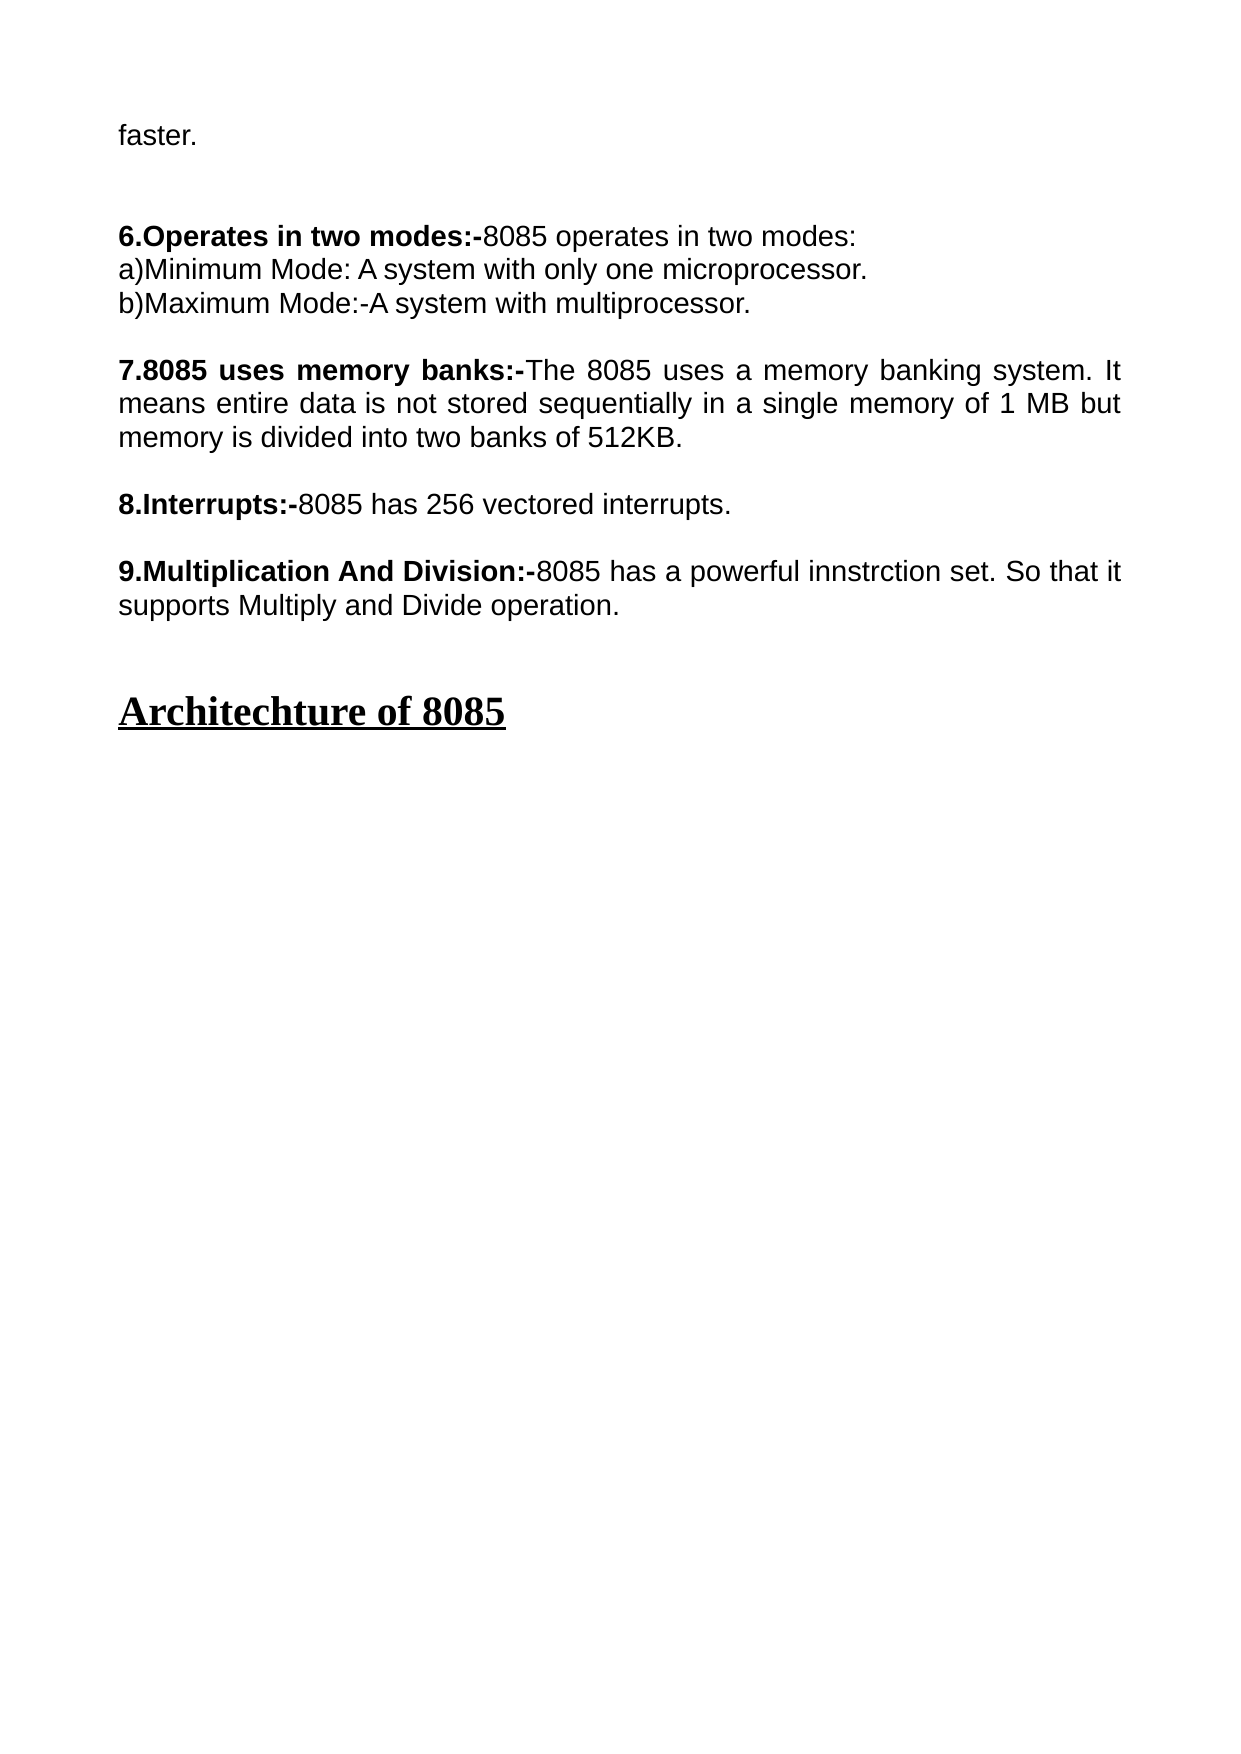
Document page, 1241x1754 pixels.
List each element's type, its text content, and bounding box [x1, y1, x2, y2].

text 8.Interrupts:-8085 has 256 vectored interrupts. [118, 487, 1122, 521]
subtitle Architechture of 8085 [118, 686, 1122, 734]
text b)Maximum Mode:-A system with multiprocessor. [118, 286, 1122, 319]
text a)Minimum Mode: A system with only one microprocessor. [118, 252, 1122, 286]
text 6.Operates in two modes:-8085 operates in two modes: [118, 219, 1122, 252]
text faster. [118, 118, 1122, 152]
text 9.Multiplication And Division:-8085 has a powerful innstrction set. So that it supports Multiply and Divide operation. [118, 554, 1122, 621]
text 7.8085 uses memory banks:-The 8085 uses a memory banking system. It means entire data is not stored sequentially in a single memory of 1 MB but memory is divided into two banks of 512KB. [118, 353, 1122, 453]
